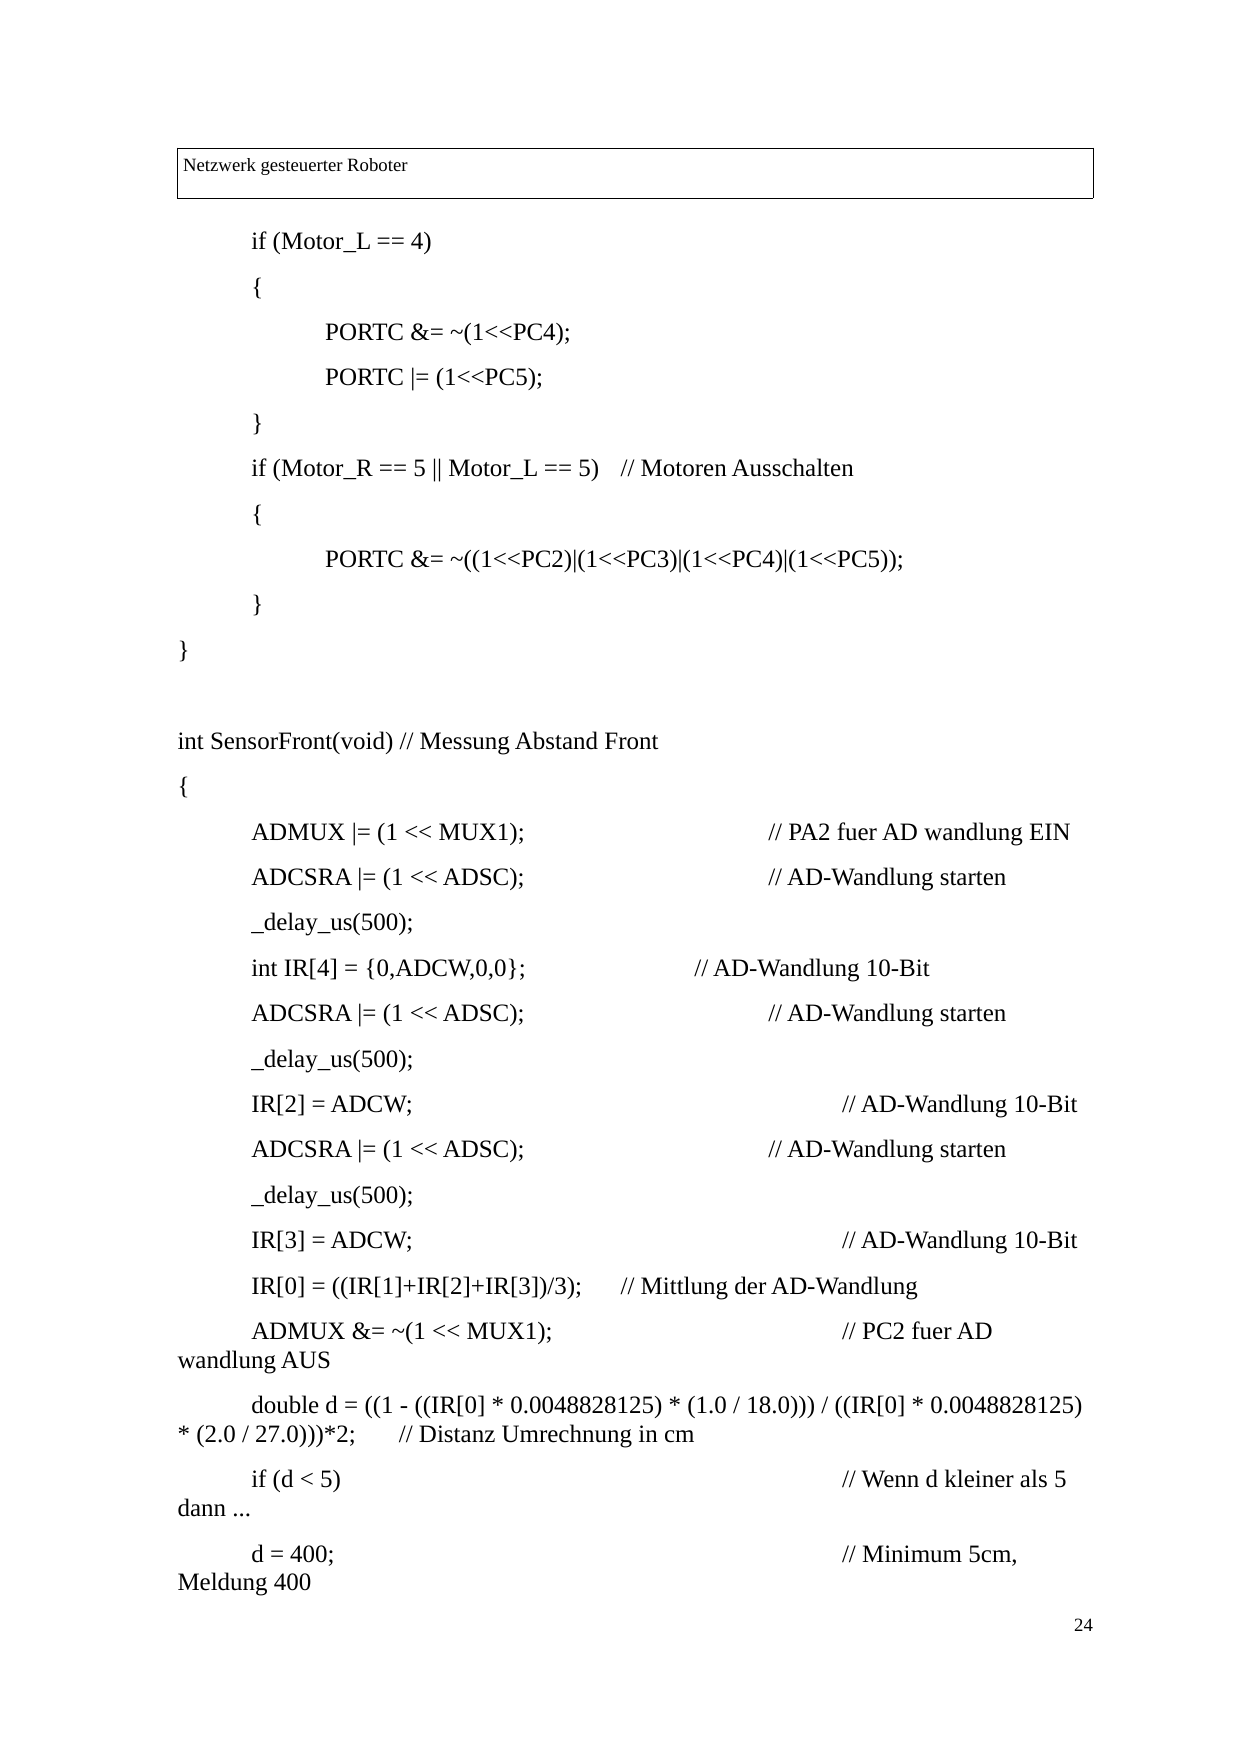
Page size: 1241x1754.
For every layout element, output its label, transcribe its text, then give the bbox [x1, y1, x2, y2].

text if (d < 5) // Wenn d kleiner als 5 dann ... [177, 1464, 1093, 1522]
text { [177, 499, 1093, 527]
text d = 400; // Minimum 5cm, Meldung 400 [177, 1539, 1093, 1596]
text _delay_us(500); [177, 1044, 1093, 1072]
text if (Motor_R == 5 || Motor_L == 5) // Motoren Ausschalten [177, 453, 1093, 482]
text PORTC &= ~(1<<PC4); [177, 317, 1093, 346]
text { [177, 771, 1093, 800]
text } [177, 408, 1093, 437]
text if (Motor_L == 4) [177, 226, 1093, 255]
text double d = ((1 - ((IR[0] * 0.0048828125) * (1.0 / 18.0))) / ((IR[0] * 0.0048828125) * (2.0 / 27.0)))*2; // Distanz Umrechnung in cm [177, 1390, 1093, 1448]
text int IR[4] = {0,ADCW,0,0}; // AD-Wandlung 10-Bit [177, 953, 1093, 982]
text _delay_us(500); [177, 907, 1093, 936]
text { [177, 272, 1093, 300]
text IR[2] = ADCW; // AD-Wandlung 10-Bit [177, 1089, 1093, 1118]
text int SensorFront(void) // Messung Abstand Front [177, 726, 1093, 754]
text _delay_us(500); [177, 1180, 1093, 1209]
text ADCSRA |= (1 << ADSC); // AD-Wandlung starten [177, 862, 1093, 891]
text ADCSRA |= (1 << ADSC); // AD-Wandlung starten [177, 1134, 1093, 1163]
text ADCSRA |= (1 << ADSC); // AD-Wandlung starten [177, 998, 1093, 1027]
text PORTC &= ~((1<<PC2)|(1<<PC3)|(1<<PC4)|(1<<PC5)); [177, 544, 1093, 573]
text ADMUX &= ~(1 << MUX1); // PC2 fuer AD wandlung AUS [177, 1316, 1093, 1374]
text IR[3] = ADCW; // AD-Wandlung 10-Bit [177, 1225, 1093, 1254]
text PORTC |= (1<<PC5); [177, 362, 1093, 391]
text } [177, 635, 1093, 664]
text IR[0] = ((IR[1]+IR[2]+IR[3])/3); // Mittlung der AD-Wandlung [177, 1271, 1093, 1299]
text } [177, 589, 1093, 618]
text ADMUX |= (1 << MUX1); // PA2 fuer AD wandlung EIN [177, 817, 1093, 845]
